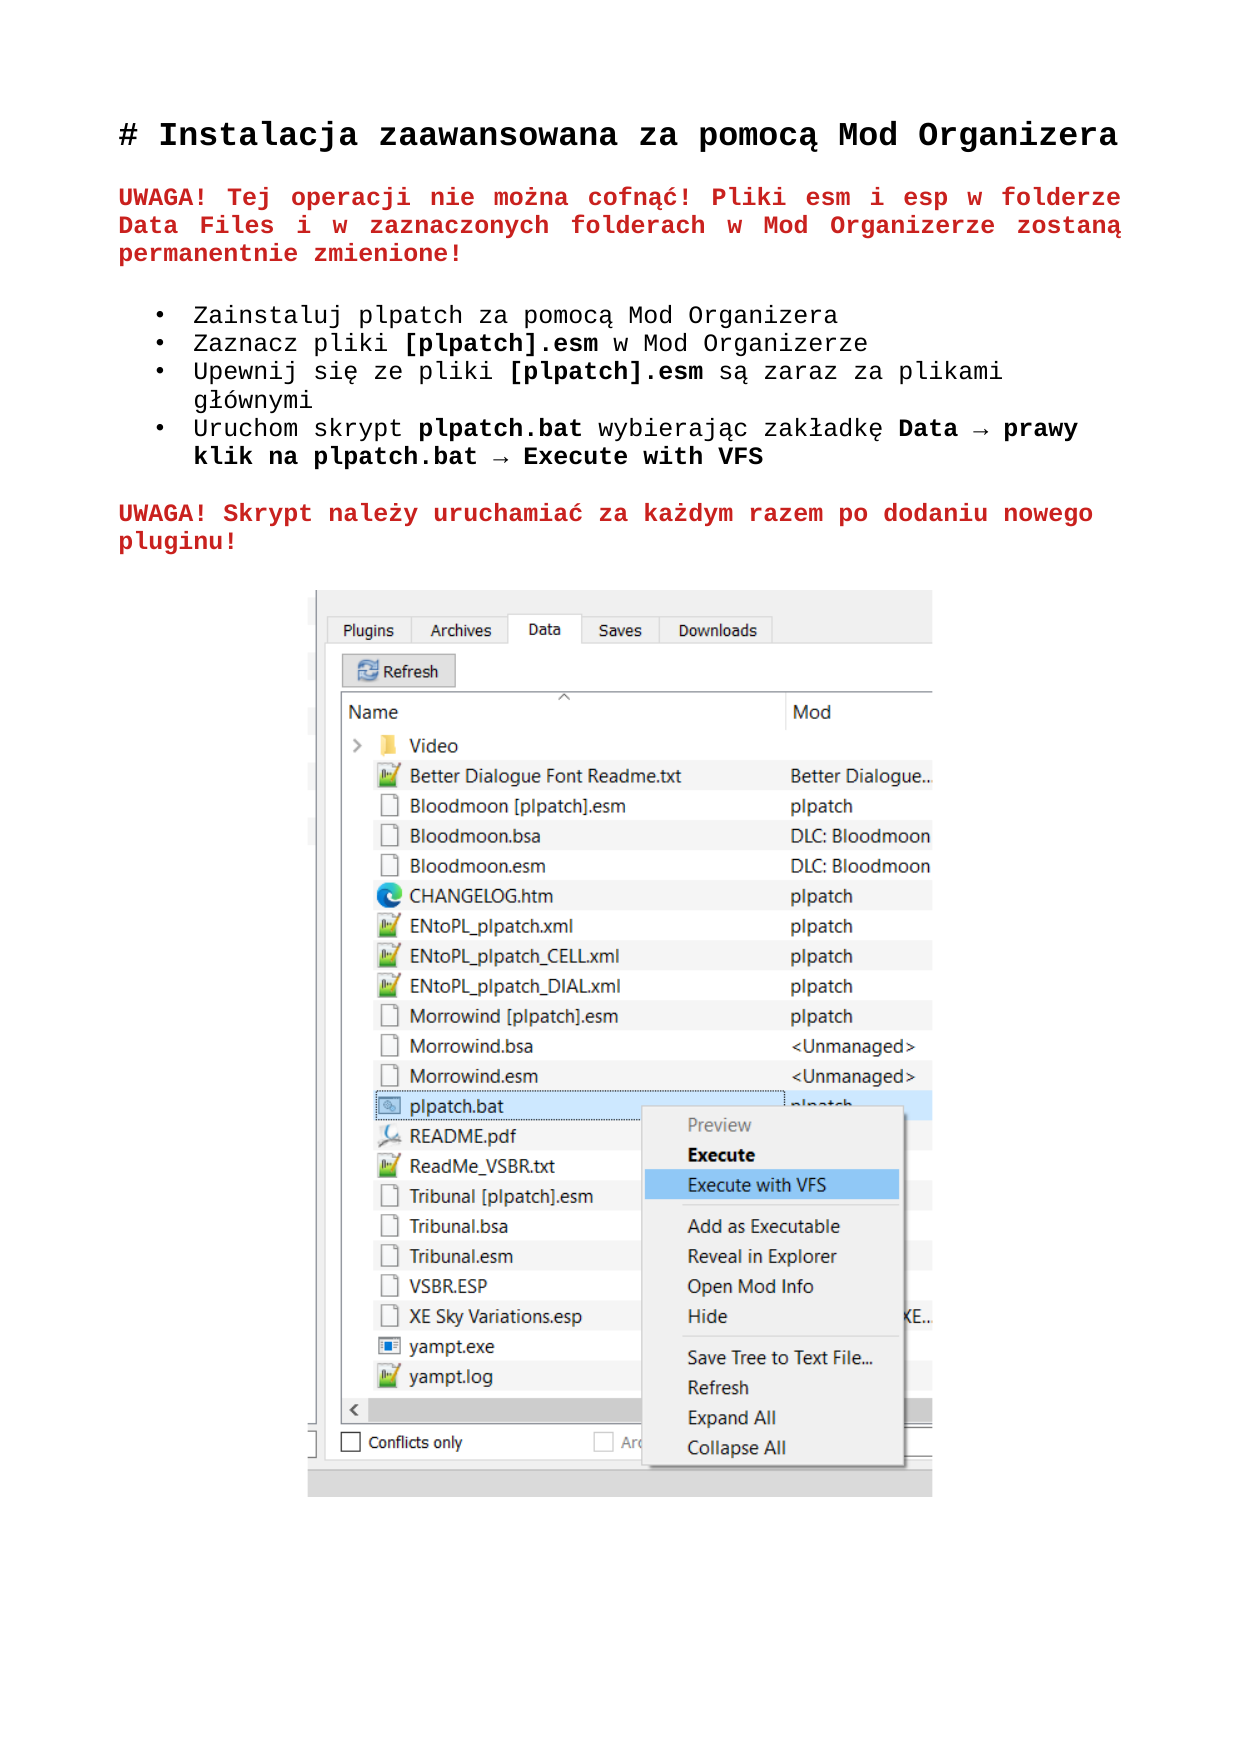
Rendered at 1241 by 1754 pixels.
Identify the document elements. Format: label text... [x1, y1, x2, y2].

picture [307, 590, 933, 1497]
list Upewnij się ze pliki [plpatch].esm są zaraz za plikami głównymi [156, 359, 1122, 416]
list Zaznacz pliki [plpatch].esm w Mod Organizerze [156, 331, 1122, 359]
list Uruchom skrypt plpatch.bat wybierając zakładkę Data → prawy klik na plpatch.bat → Execute with VFS [156, 416, 1122, 472]
text # Instalacja zaawansowana za pomocą Mod Organizera [118, 118, 1122, 156]
list Zainstaluj plpatch za pomocą Mod Organizera [156, 302, 1122, 331]
text UWAGA! Tej operacji nie można cofnąć! Pliki esm i esp w folderze Data Files i w zaznaczonych folderach w Mod Organizerze zostaną permanentnie zmienione! [118, 184, 1122, 269]
text UWAGA! Skrypt należy uruchamiać za każdym razem po dodaniu nowego pluginu! [118, 501, 1122, 557]
